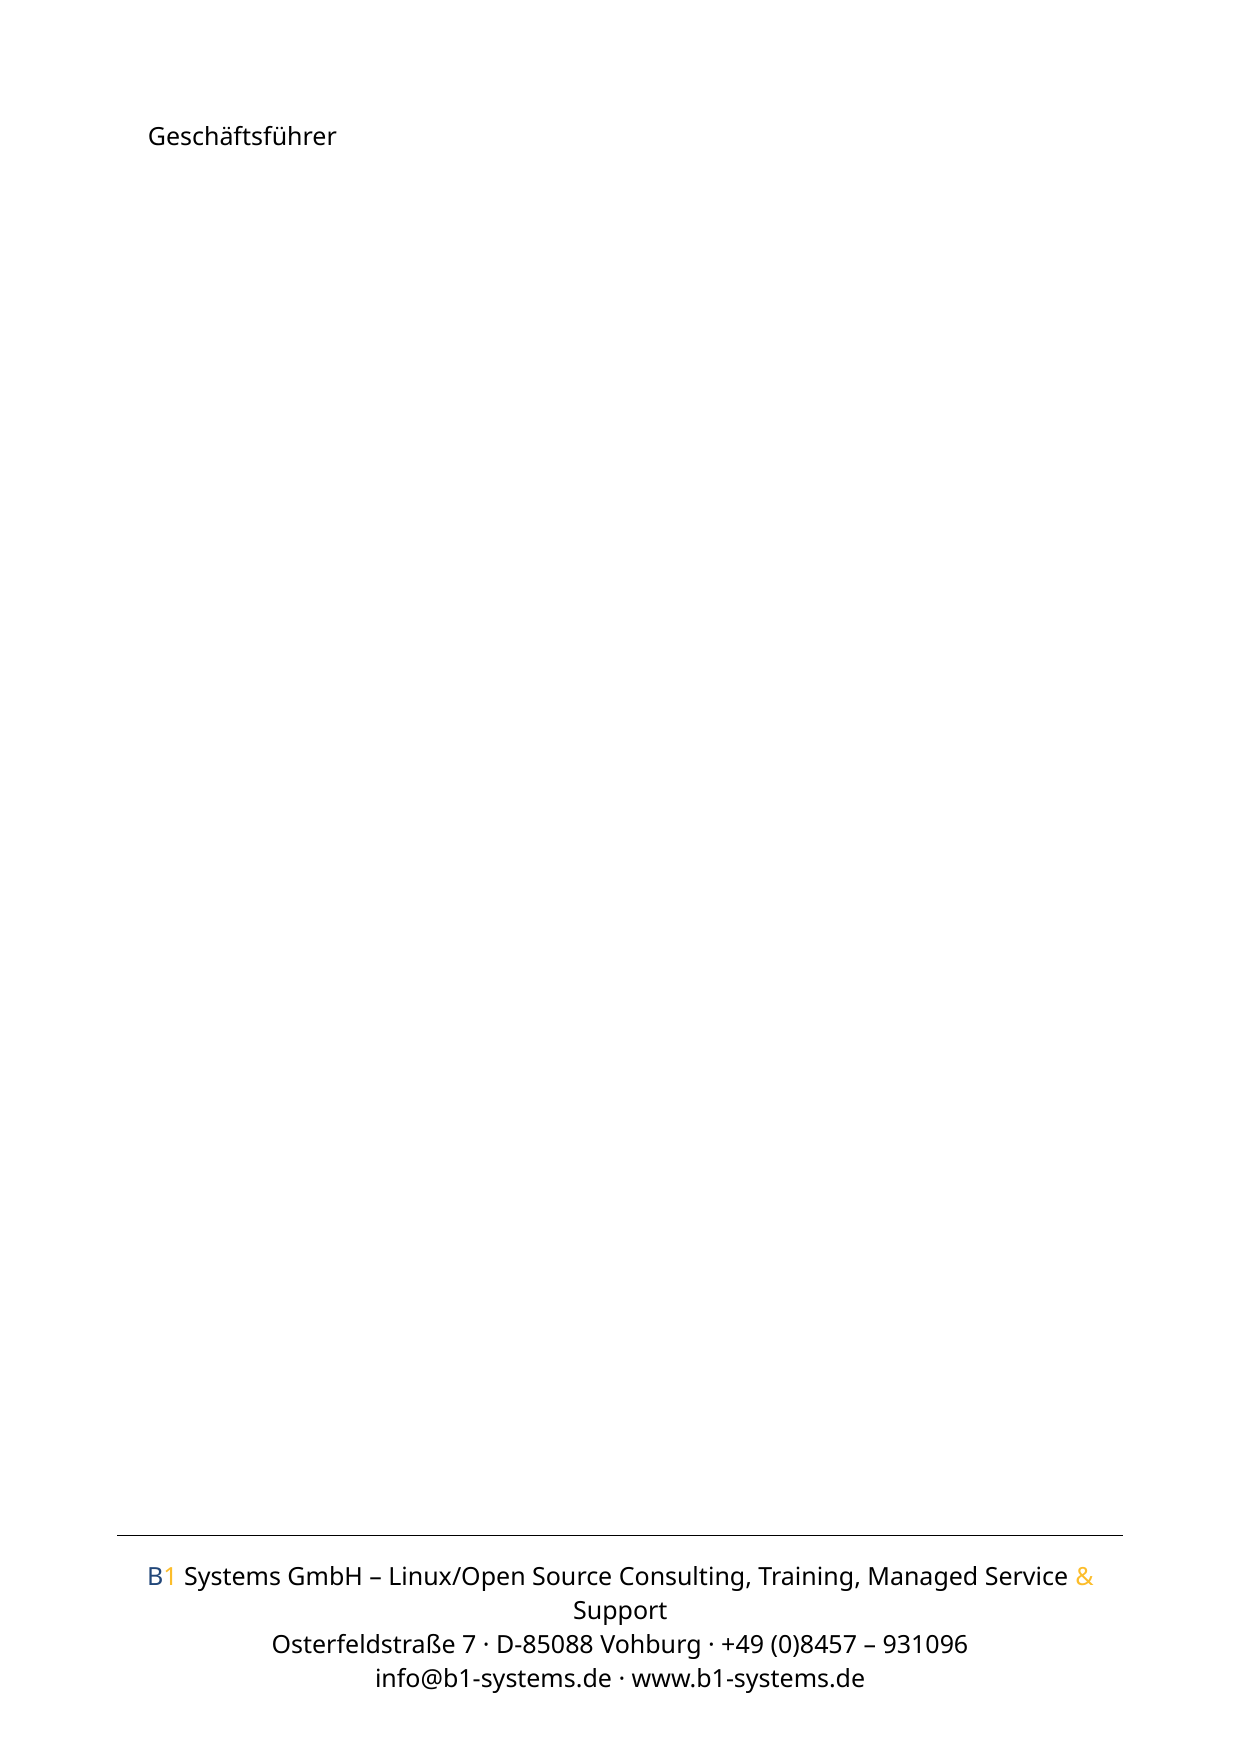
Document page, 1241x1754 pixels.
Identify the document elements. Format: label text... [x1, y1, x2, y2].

text Geschäftsführer [148, 118, 1122, 152]
